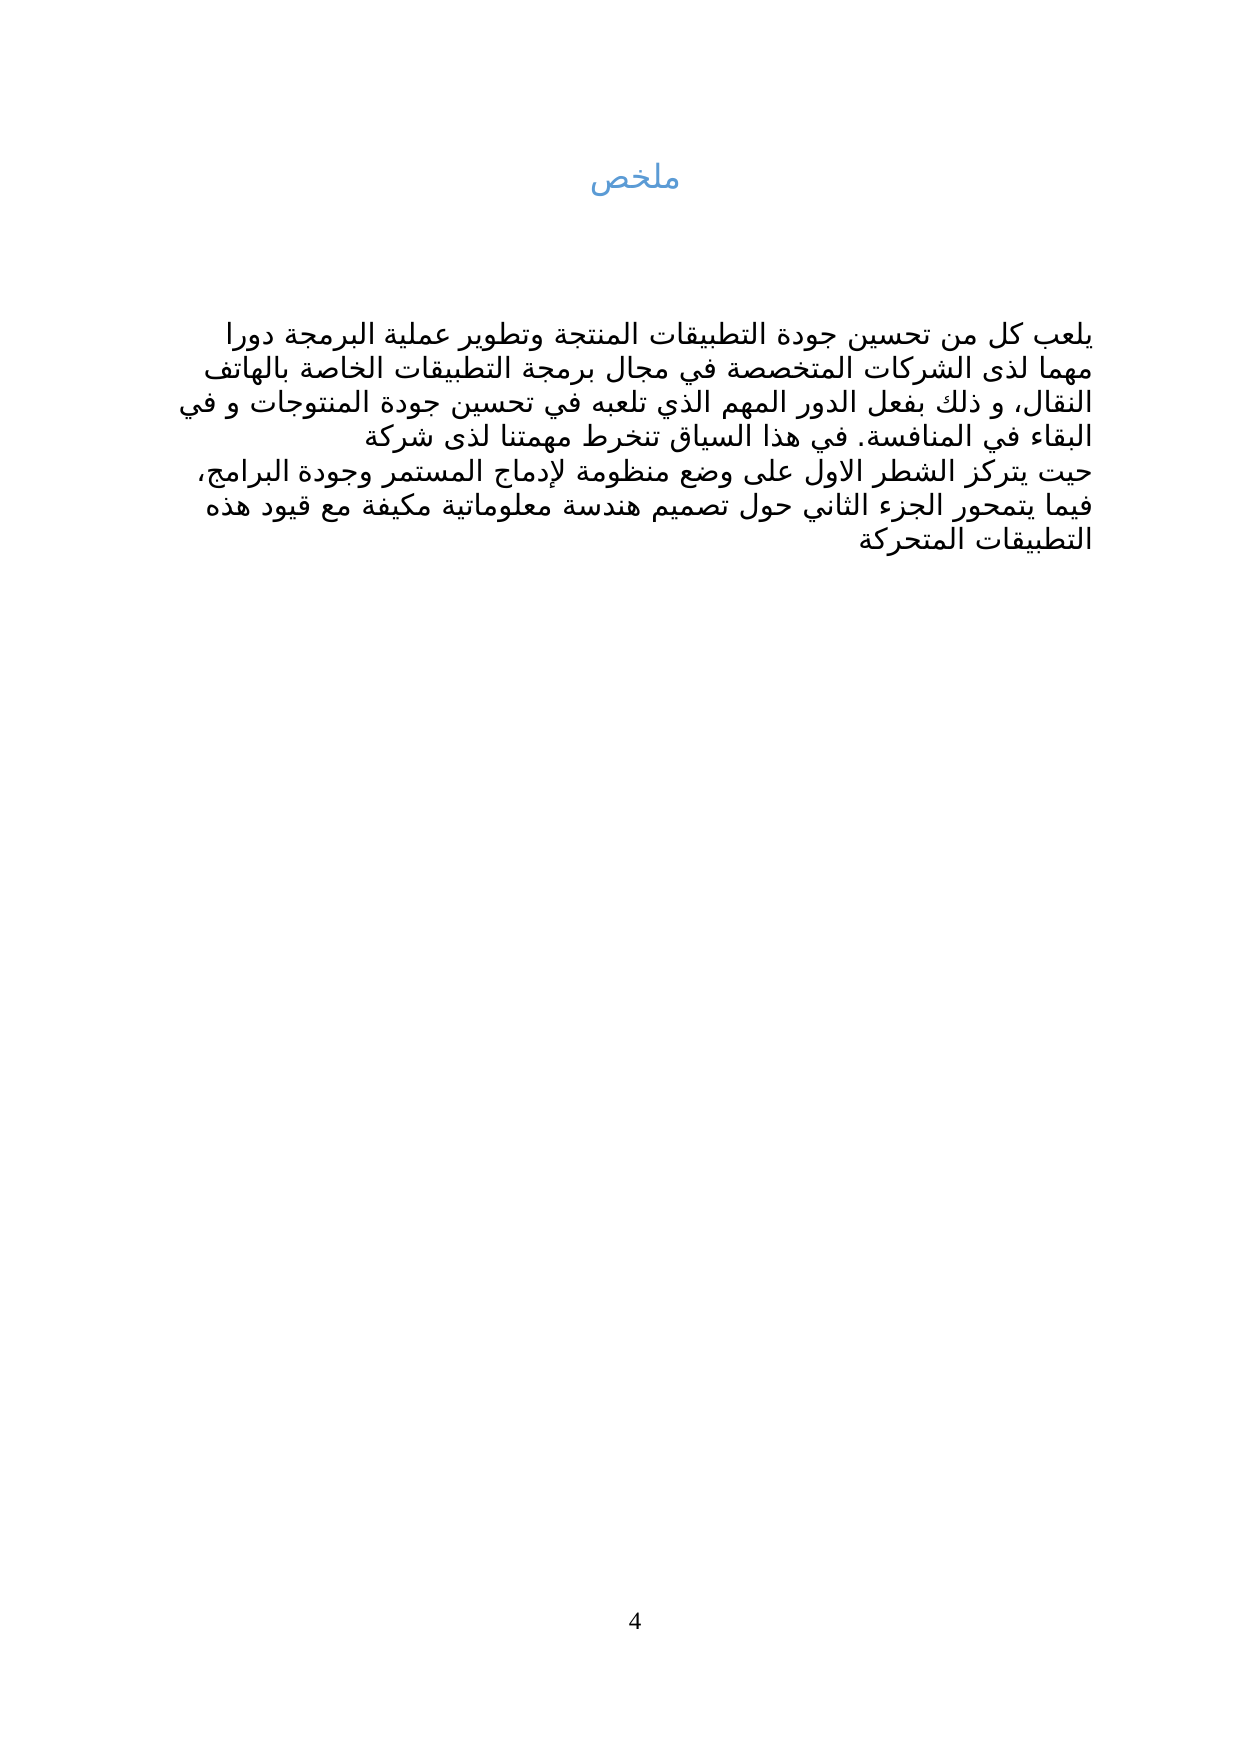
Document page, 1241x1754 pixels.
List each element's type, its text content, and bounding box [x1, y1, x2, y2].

text يلعب كل من تحسين جودة التطبيقات المنتجة وتطوير عملية البرمجة دورا مهما لذى الشركات المتخصصة في مجال برمجة التطبيقات الخاصة بالهاتف النقال، و ذلك بفعل الدور المهم الذي تلعبه في تحسين جودة المنتوجات و في البقاء في المنافسة. في هذا السياق تنخرط مهمتنا لذى شركة [177, 317, 1092, 454]
text حيت يتركز الشطر الاول على وضع منظومة لإدماج المستمر وجودة البرامج، فيما يتمحور الجزء الثاني حول تصميم هندسة معلوماتية مكيفة مع قيود هذه التطبيقات المتحركة [177, 454, 1092, 557]
text ملخص [177, 157, 1092, 196]
